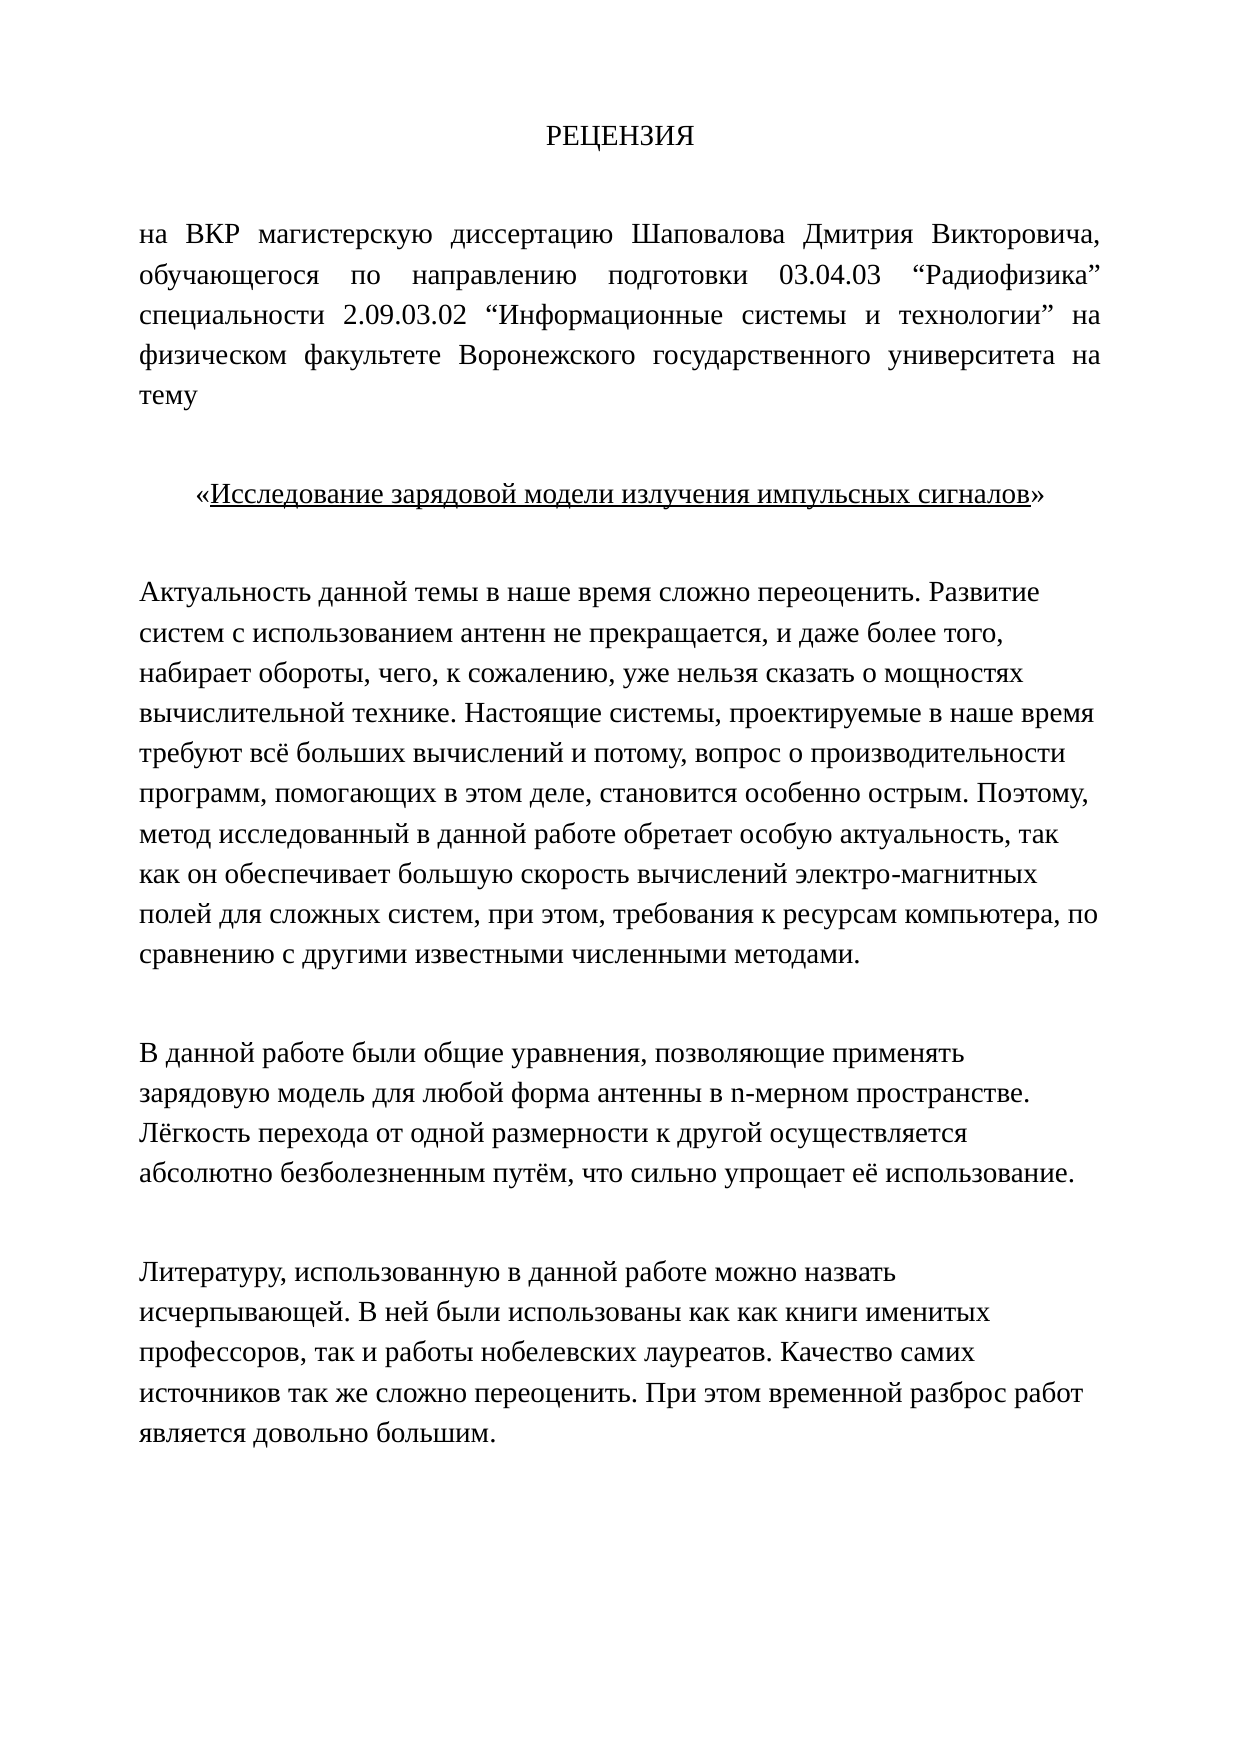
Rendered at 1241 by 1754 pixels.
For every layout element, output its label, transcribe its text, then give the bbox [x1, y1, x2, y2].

text Литературу, использованную в данной работе можно назвать исчерпывающей. В ней были использованы как как книги именитых профессоров, так и работы нобелевских лауреатов. Качество самих источников так же сложно переоценить. При этом временной разброс работ является довольно большим. [139, 1254, 1101, 1448]
text В данной работе были общие уравнения, позволяющие применять зарядовую модель для любой форма антенны в n-мерном пространстве. Лёгкость перехода от одной размерности к другой осуществляется абсолютно безболезненным путём, что сильно упрощает её использование. [139, 1035, 1101, 1189]
text на ВКР магистерскую диссертацию Шаповалова Дмитрия Викторовича, обучающегося по направлению подготовки 03.04.03 “Радиофизика” специальности 2.09.03.02 “Информационные системы и технологии” на физическом факультете Воронежского государственного университета на тему [139, 217, 1101, 411]
text рецензия [139, 118, 1101, 152]
text «Исследование зарядовой модели излучения импульсных сигналов» [139, 476, 1101, 509]
text Актуальность данной темы в наше время сложно переоценить. Развитие систем с использованием антенн не прекращается, и даже более того, набирает обороты, чего, к сожалению, уже нельзя сказать о мощностях вычислительной технике. Настоящие системы, проектируемые в наше время требуют всё больших вычислений и потому, вопрос о производительности программ, помогающих в этом деле, становится особенно острым. Поэтому, метод исследованный в данной работе обретает особую актуальность, так как он обеспечивает большую скорость вычислений электро‑магнитных полей для сложных систем, при этом, требования к ресурсам компьютера, по сравнению с другими известными численными методами. [139, 574, 1101, 970]
